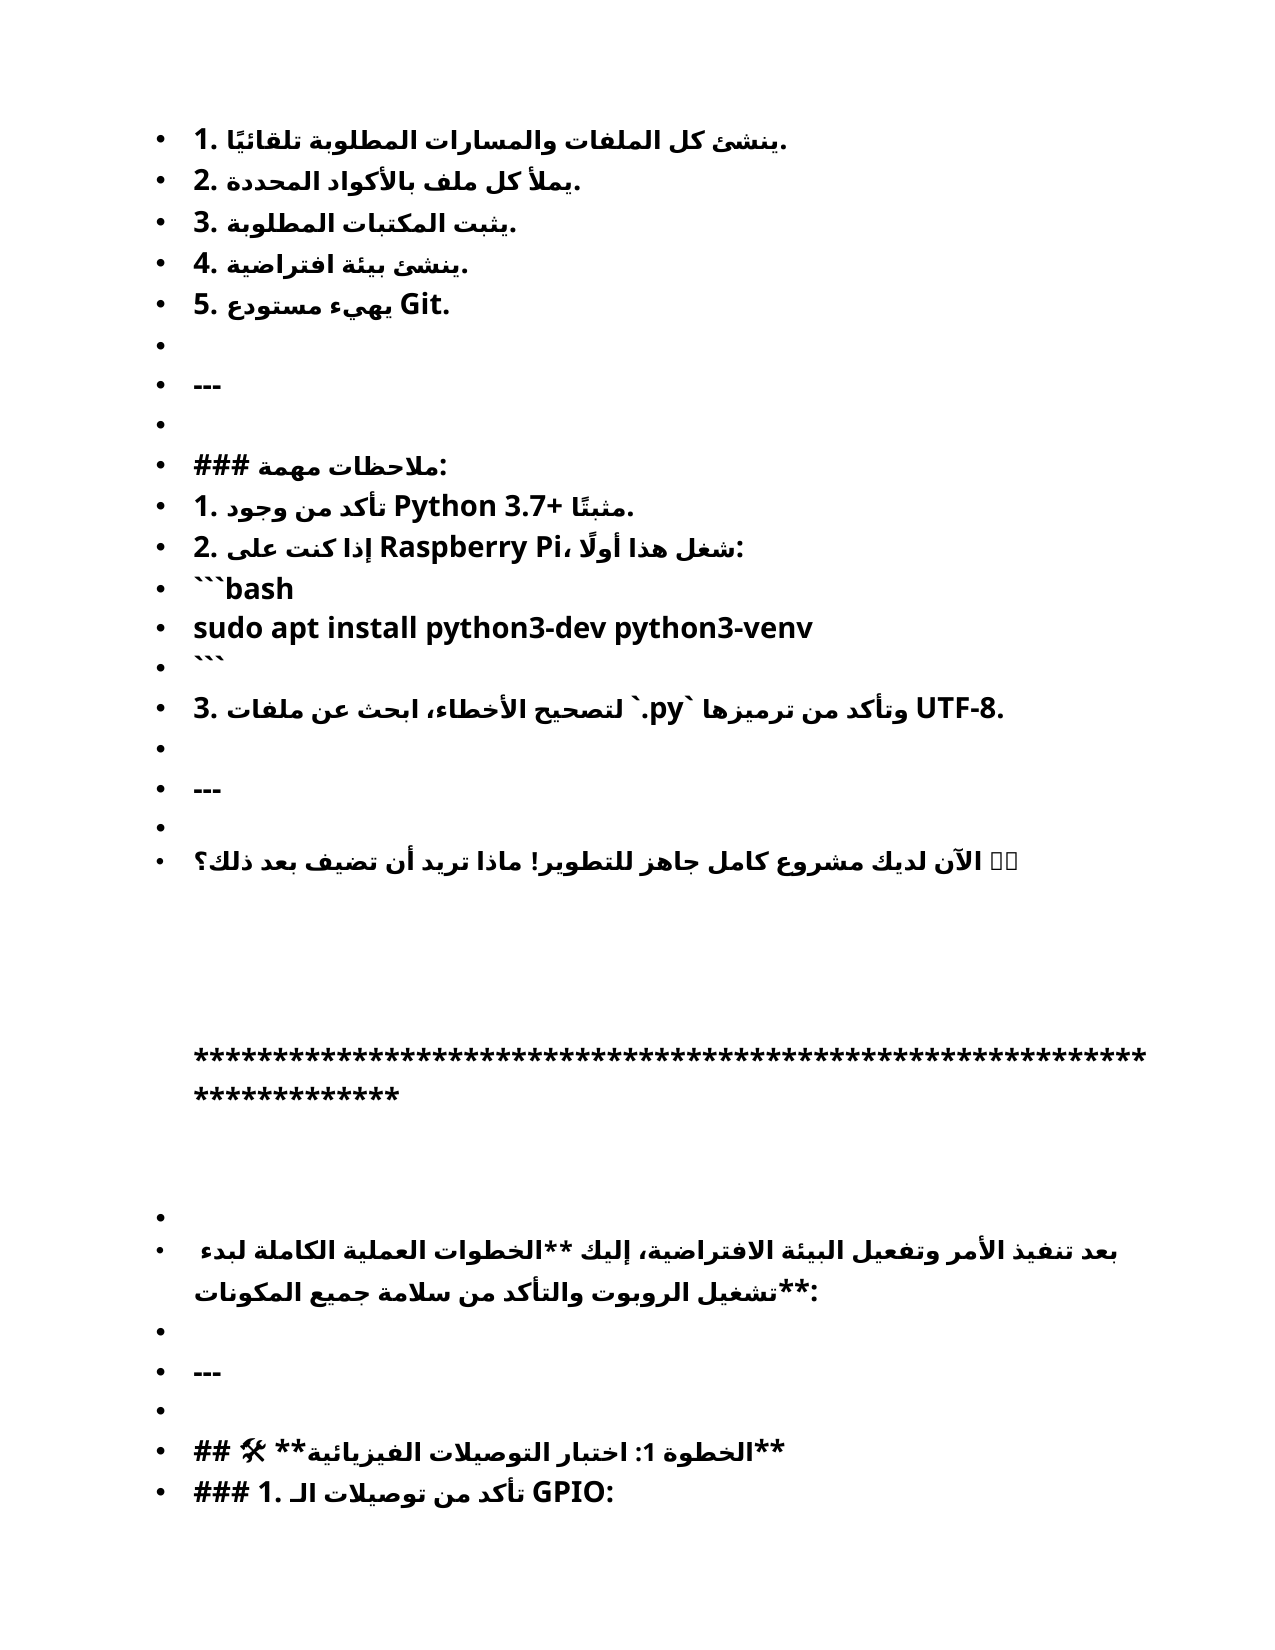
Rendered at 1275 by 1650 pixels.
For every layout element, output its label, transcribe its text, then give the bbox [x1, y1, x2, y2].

list ```bash [156, 568, 1157, 608]
list ### ملاحظات مهمة: [156, 444, 1157, 485]
list 4. ينشئ بيئة افتراضية. [156, 242, 1157, 283]
list --- [156, 1351, 1157, 1391]
list بعد تنفيذ الأمر وتفعيل البيئة الافتراضية، إليك **الخطوات العملية الكاملة لبدء تشغيل الروبوت والتأكد من سلامة جميع المكونات**: [156, 1237, 1157, 1311]
list 2. إذا كنت على Raspberry Pi، شغل هذا أولًا: [156, 527, 1157, 568]
list 3. يثبت المكتبات المطلوبة. [156, 201, 1157, 242]
list 1. تأكد من وجود Python 3.7+ مثبتًا. [156, 485, 1157, 527]
list الآن لديك مشروع كامل جاهز للتطوير! ماذا تريد أن تضيف بعد ذلك؟ 🤖✨ ************************************************************************* [156, 847, 1157, 1198]
list --- [156, 768, 1157, 808]
list ## 🛠️ **الخطوة 1: اختبار التوصيلات الفيزيائية** [156, 1430, 1157, 1472]
list 2. يملأ كل ملف بالأكواد المحددة. [156, 159, 1157, 201]
list ``` [156, 647, 1157, 687]
list --- [156, 364, 1157, 404]
list 1. ينشئ كل الملفات والمسارات المطلوبة تلقائيًا. [156, 118, 1157, 159]
list sudo apt install python3-dev python3-venv [156, 608, 1157, 647]
list 3. لتصحيح الأخطاء، ابحث عن ملفات `.py` وتأكد من ترميزها UTF-8. [156, 687, 1157, 728]
list ### 1. تأكد من توصيلات الـ GPIO: [156, 1472, 1157, 1513]
list 5. يهيء مستودع Git. [156, 283, 1157, 325]
